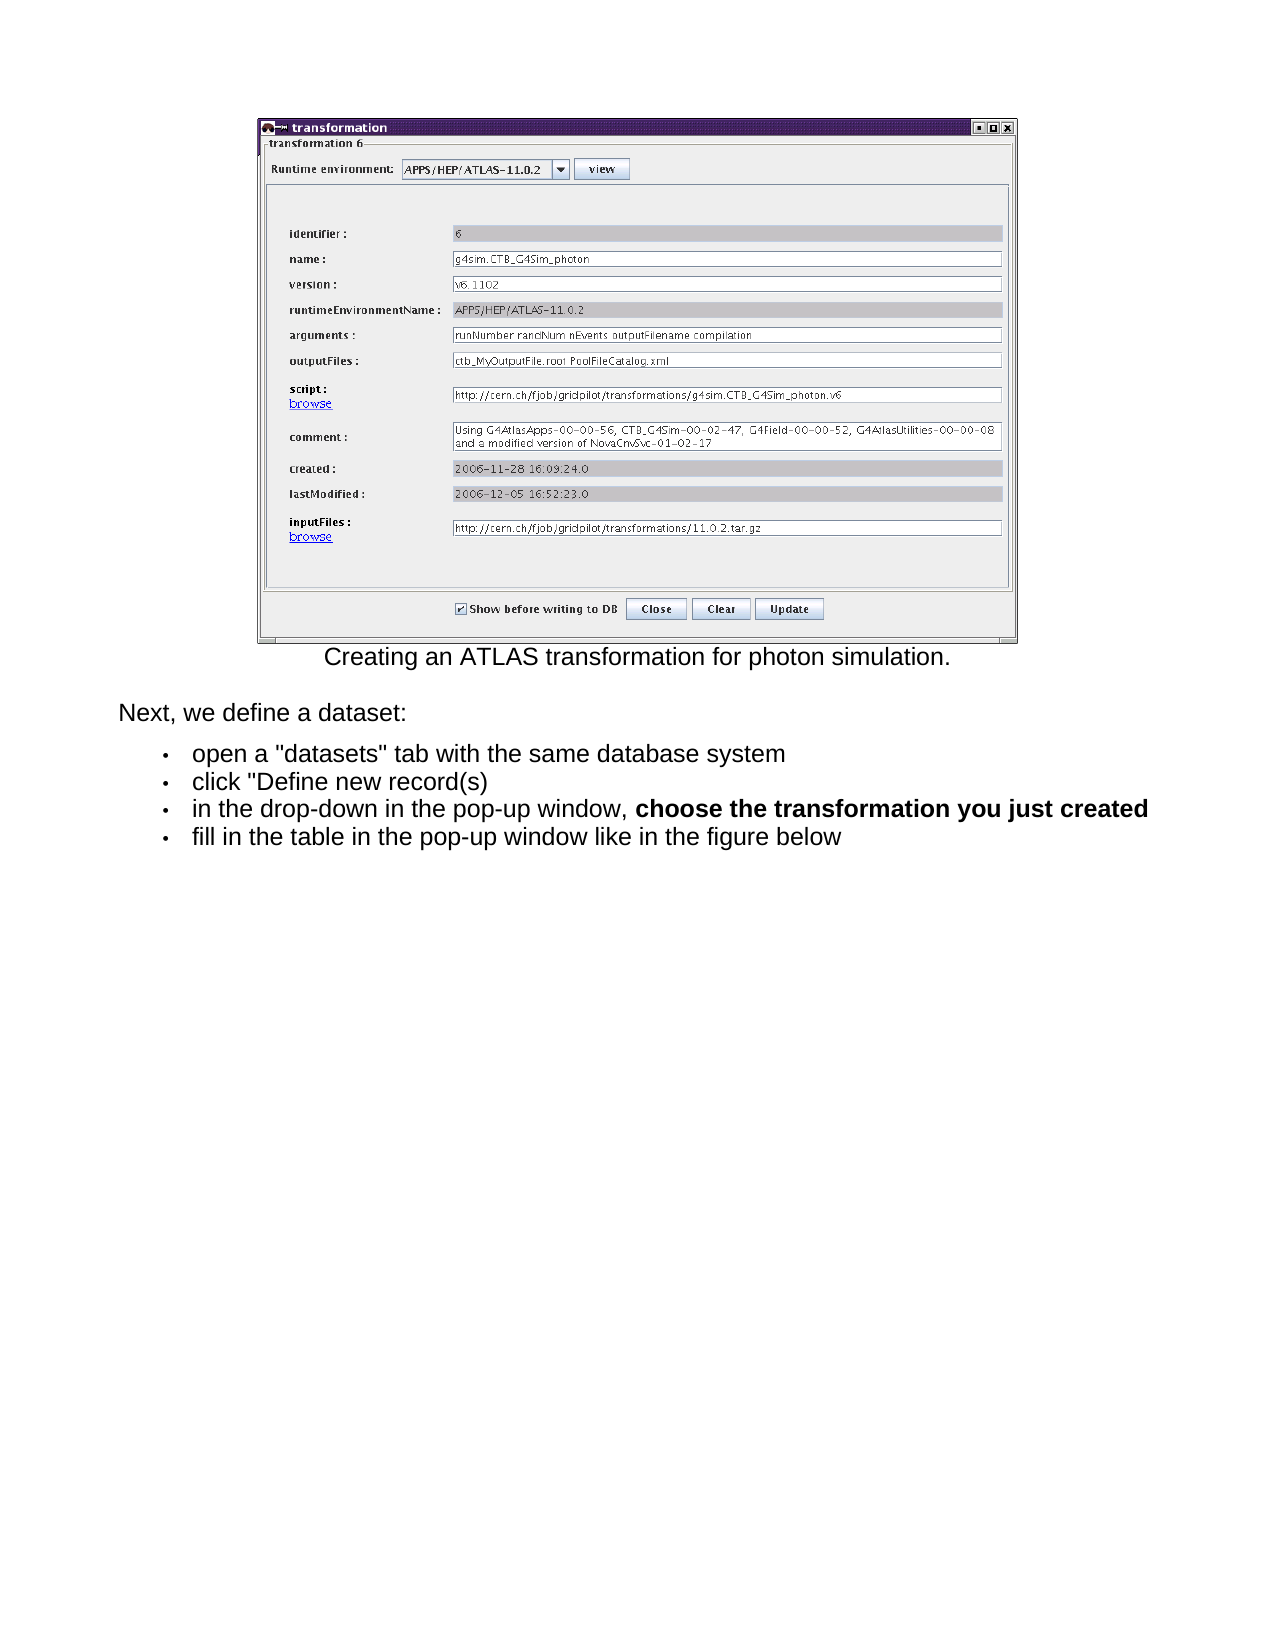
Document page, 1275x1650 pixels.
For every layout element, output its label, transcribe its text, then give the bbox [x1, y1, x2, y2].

list click "Define new record(s) [162, 767, 1157, 795]
text Next, we define a dataset: [118, 699, 1157, 727]
list fill in the table in the pop-up window like in the figure below [162, 823, 1157, 851]
list open a "datasets" tab with the same database system [162, 739, 1157, 767]
list in the drop-down in the pop-up window, choose the transformation you just created [162, 795, 1157, 823]
text Creating an ATLAS transformation for photon simulation. [118, 643, 1157, 671]
picture [257, 118, 1018, 644]
